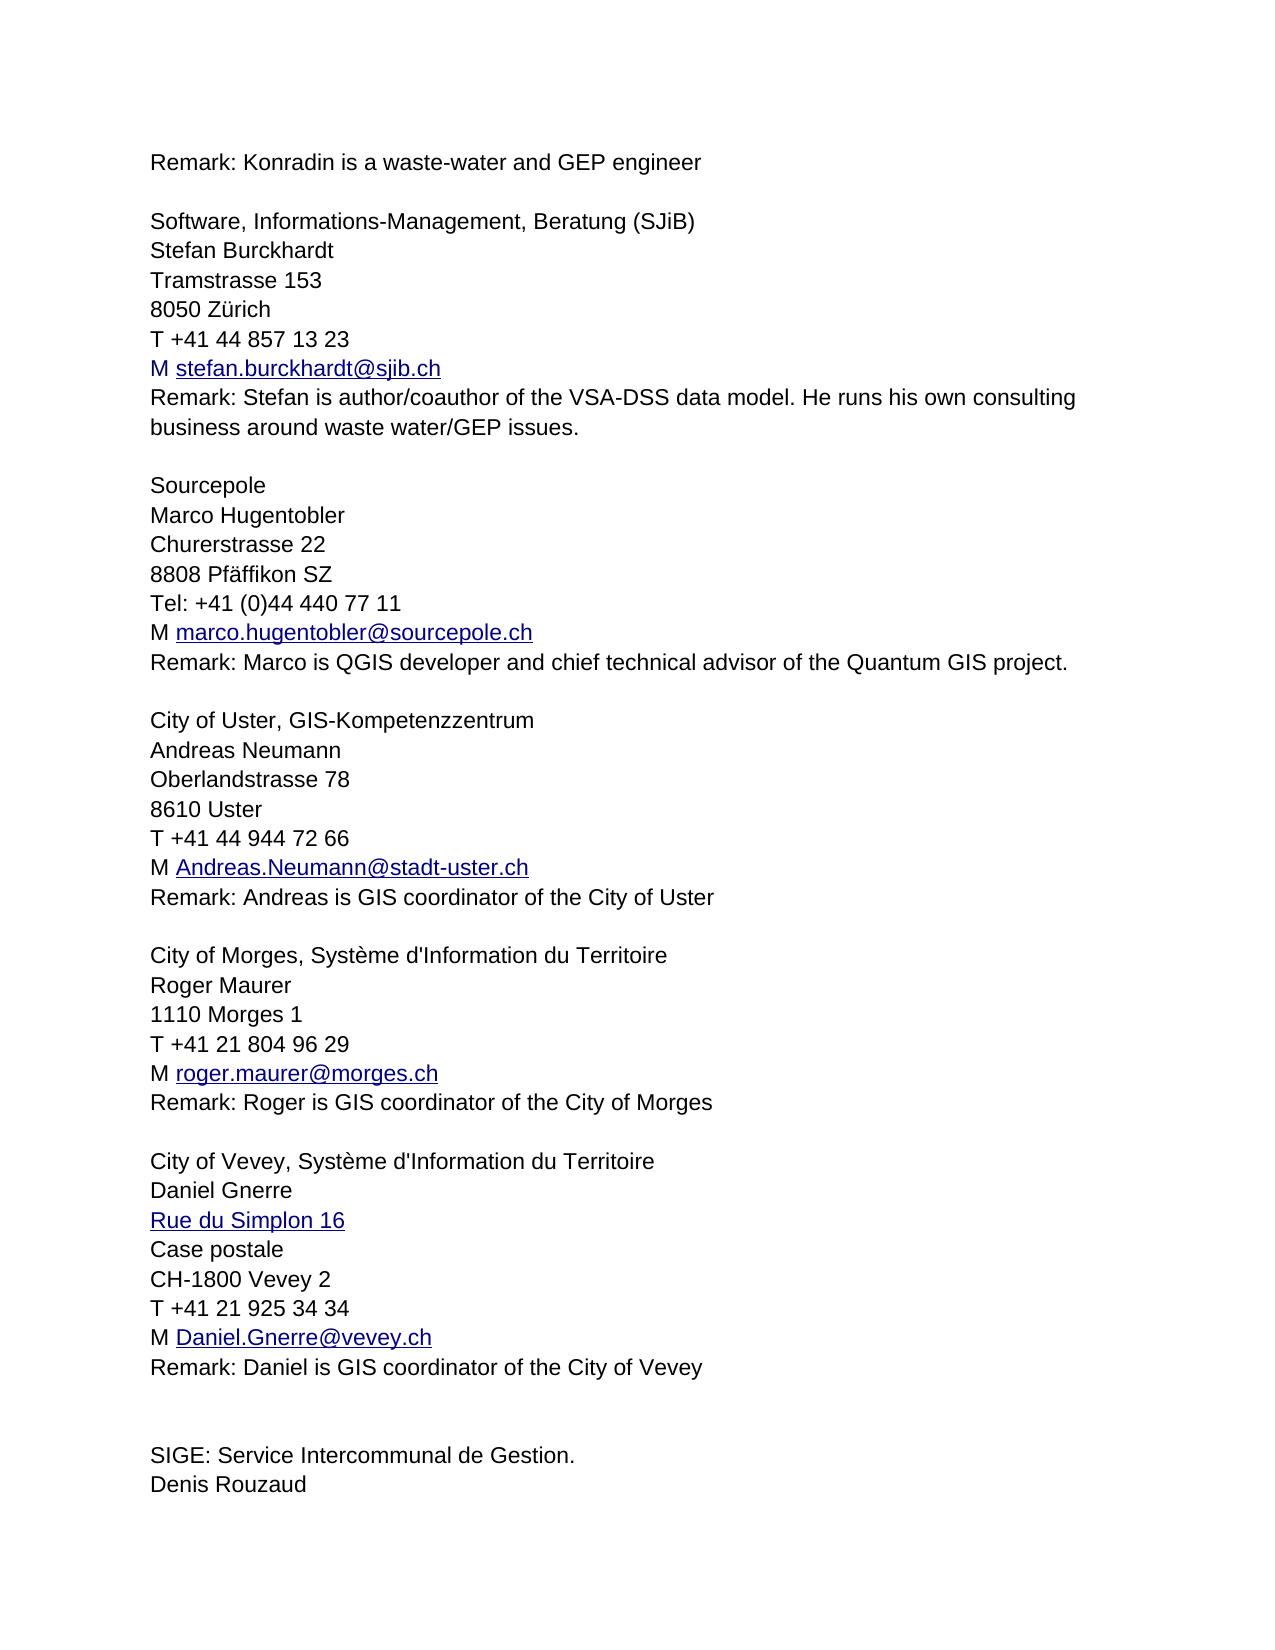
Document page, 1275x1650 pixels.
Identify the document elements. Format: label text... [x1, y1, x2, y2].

text 8808 Pfäffikon SZ [150, 561, 1125, 587]
text Denis Rouzaud [150, 1472, 1125, 1497]
text City of Morges, Système d'Information du Territoire [150, 943, 1125, 969]
text Remark: Konradin is a waste-water and GEP engineer [150, 150, 1125, 176]
text City of Vevey, Système d'Information du Territoire [150, 1149, 1125, 1174]
text Daniel Gnerre [150, 1178, 1125, 1204]
text Churerstrasse 22 [150, 532, 1125, 557]
text CH-1800 Vevey 2 [150, 1266, 1125, 1292]
text Remark: Daniel is GIS coordinator of the City of Vevey [150, 1354, 1125, 1380]
text Remark: Marco is QGIS developer and chief technical advisor of the Quantum GIS project. [150, 649, 1125, 675]
text T +41 44 944 72 66 [150, 826, 1125, 851]
text T +41 44 857 13 23 [150, 326, 1125, 352]
text M marco.hugentobler@sourcepole.ch [150, 620, 1125, 646]
text Oberlandstrasse 78 [150, 767, 1125, 792]
text 8610 Uster [150, 796, 1125, 822]
text SIGE: Service Intercommunal de Gestion. [150, 1442, 1125, 1468]
text 8050 Zürich [150, 297, 1125, 322]
text 1110 Morges 1 [150, 1002, 1125, 1027]
text Roger Maurer [150, 972, 1125, 998]
text M Andreas.Neumann@stadt-uster.ch [150, 855, 1125, 881]
text Tramstrasse 153 [150, 267, 1125, 293]
text Remark: Roger is GIS coordinator of the City of Morges [150, 1090, 1125, 1116]
text Tel: +41 (0)44 440 77 11 [150, 591, 1125, 616]
text Case postale [150, 1237, 1125, 1262]
text T +41 21 804 96 29 [150, 1031, 1125, 1057]
text Software, Informations-Management, Beratung (SJiB) [150, 209, 1125, 234]
text Marco Hugentobler [150, 502, 1125, 528]
text Stefan Burckhardt [150, 238, 1125, 264]
text M stefan.burckhardt@sjib.ch [150, 356, 1125, 381]
text Sourcepole [150, 473, 1125, 499]
text Rue du Simplon 16 [150, 1207, 1125, 1233]
text City of Uster, GIS-Kompetenzzentrum [150, 708, 1125, 734]
text M roger.maurer@morges.ch [150, 1061, 1125, 1086]
text Remark: Andreas is GIS coordinator of the City of Uster [150, 884, 1125, 910]
text Remark: Stefan is author/coauthor of the VSA-DSS data model. He runs his own consulting business around waste water/GEP issues. [150, 385, 1125, 440]
text T +41 21 925 34 34 [150, 1296, 1125, 1321]
text M Daniel.Gnerre@vevey.ch [150, 1325, 1125, 1351]
text Andreas Neumann [150, 737, 1125, 763]
